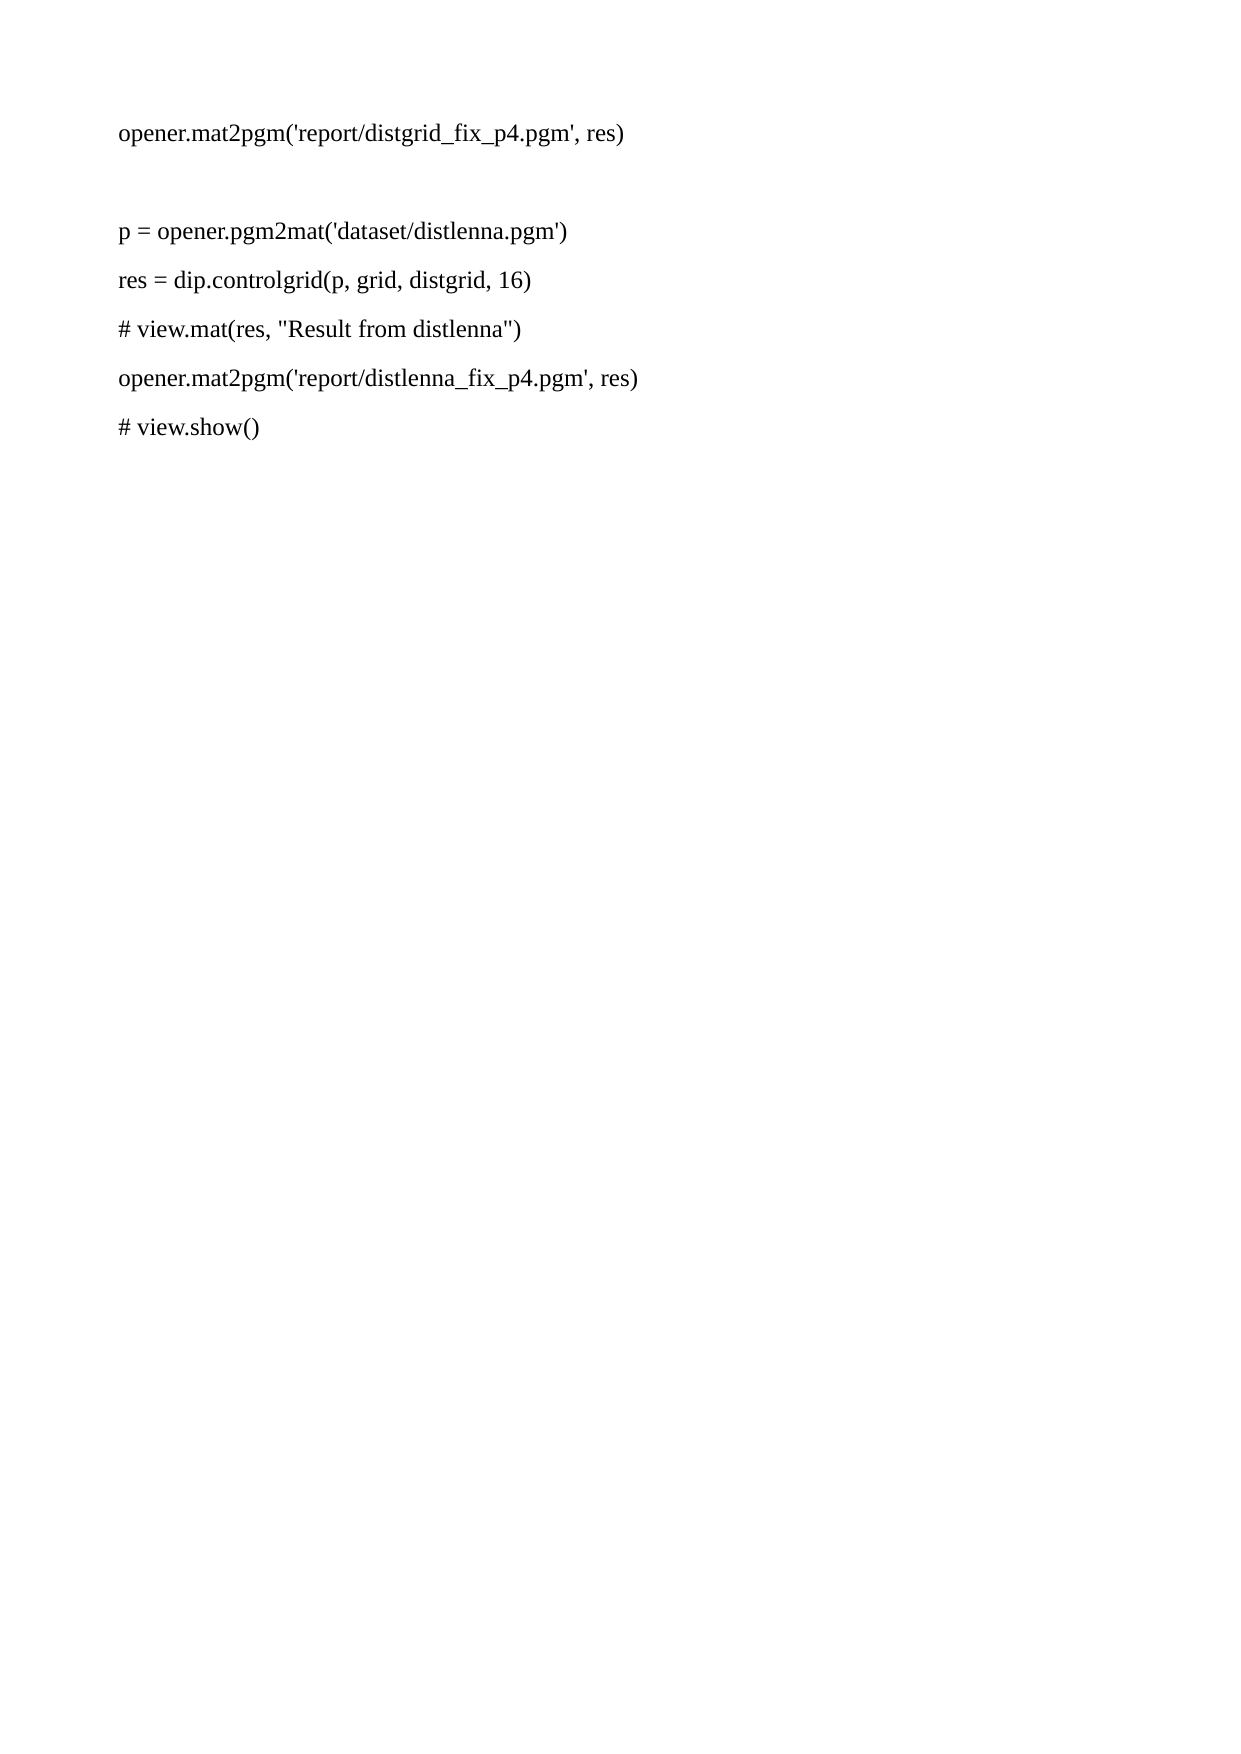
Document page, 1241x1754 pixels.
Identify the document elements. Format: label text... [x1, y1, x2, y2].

text opener.mat2pgm('report/distgrid_fix_p4.pgm', res) [118, 118, 1122, 147]
text # view.show() [118, 412, 1122, 441]
text res = dip.controlgrid(p, grid, distgrid, 16) [118, 265, 1122, 294]
text # view.mat(res, "Result from distlenna") [118, 314, 1122, 343]
text opener.mat2pgm('report/distlenna_fix_p4.pgm', res) [118, 363, 1122, 392]
text p = opener.pgm2mat('dataset/distlenna.pgm') [118, 216, 1122, 245]
